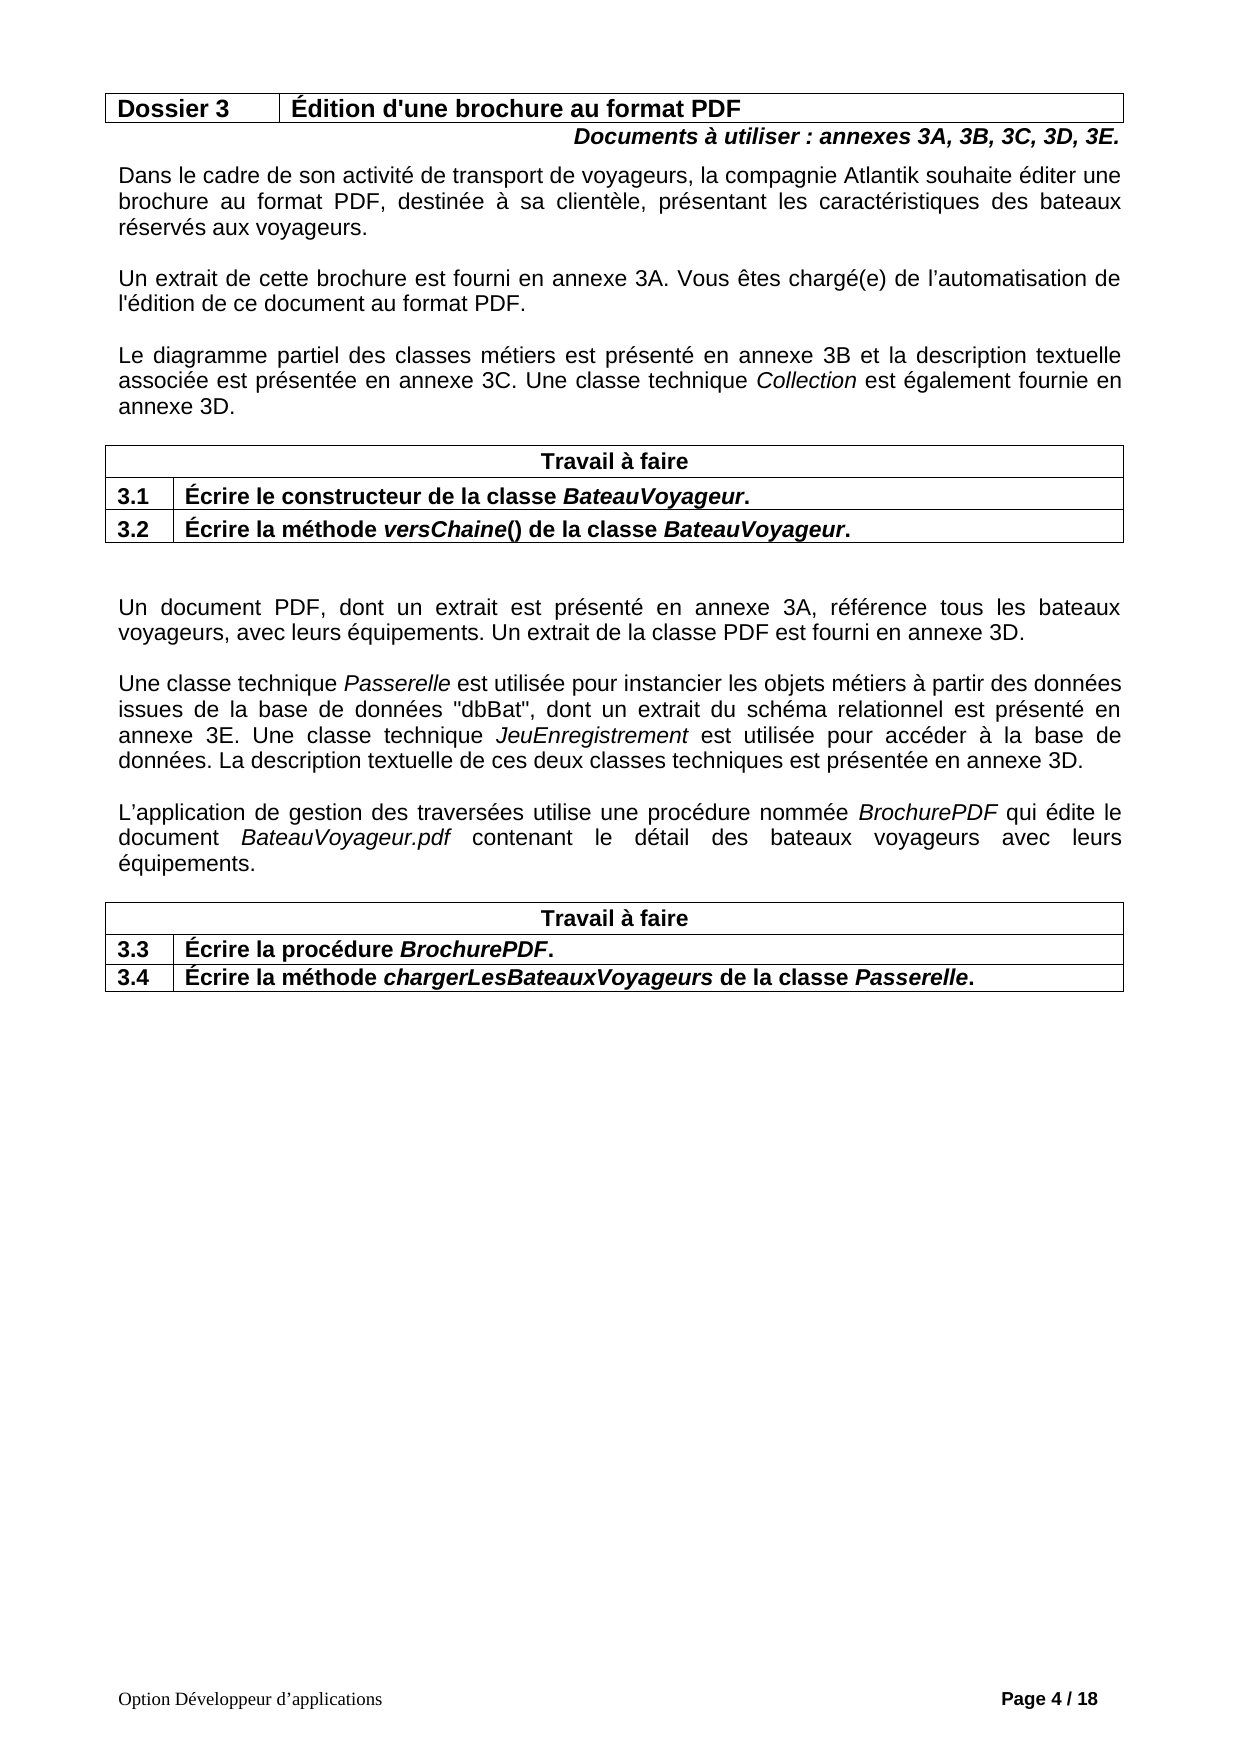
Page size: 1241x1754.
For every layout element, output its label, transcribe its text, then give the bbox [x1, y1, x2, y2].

text Le diagramme partiel des classes métiers est présenté en annexe 3B et la description textuelle associée est présentée en annexe 3C. Une classe technique Collection est également fournie en annexe 3D. [118, 342, 1122, 419]
table_cell 3.1 [106, 478, 173, 509]
text Une classe technique Passerelle est utilisée pour instancier les objets métiers à partir des données issues de la base de données "dbBat", dont un extrait du schéma relationnel est présenté en annexe 3E. Une classe technique JeuEnregistrement est utilisée pour accéder à la base de données. La description textuelle de ces deux classes techniques est présentée en annexe 3D. [118, 671, 1122, 774]
text Documents à utiliser : annexes 3A, 3B, 3C, 3D, 3E. [118, 123, 1122, 149]
table_cell Écrire la procédure BrochurePDF. [174, 935, 1123, 964]
table_cell Écrire la méthode chargerLesBateauxVoyageurs de la classe Passerelle. [174, 965, 1123, 991]
table_header Travail à faire [106, 903, 1123, 934]
table_header Travail à faire [106, 446, 1123, 477]
text Un document PDF, dont un extrait est présenté en annexe 3A, référence tous les bateaux voyageurs, avec leurs équipements. Un extrait de la classe PDF est fourni en annexe 3D. [118, 594, 1122, 646]
table_header Édition d'une brochure au format PDF [280, 94, 1123, 122]
text Dans le cadre de son activité de transport de voyageurs, la compagnie Atlantik souhaite éditer une brochure au format PDF, destinée à sa clientèle, présentant les caractéristiques des bateaux réservés aux voyageurs. [118, 163, 1122, 240]
table_cell 3.4 [106, 965, 173, 991]
text L’application de gestion des traversées utilise une procédure nommée BrochurePDF qui édite le document BateauVoyageur.pdf contenant le détail des bateaux voyageurs avec leurs équipements. [118, 799, 1122, 876]
table_cell 3.2 [106, 510, 173, 542]
table_cell Écrire la méthode versChaine() de la classe BateauVoyageur. [174, 510, 1123, 542]
table_cell Écrire le constructeur de la classe BateauVoyageur. [174, 478, 1123, 509]
table_cell 3.3 [106, 935, 173, 964]
table_header Dossier 3 [106, 94, 279, 122]
text Un extrait de cette brochure est fourni en annexe 3A. Vous êtes chargé(e) de l’automatisation de l'édition de ce document au format PDF. [118, 265, 1122, 317]
